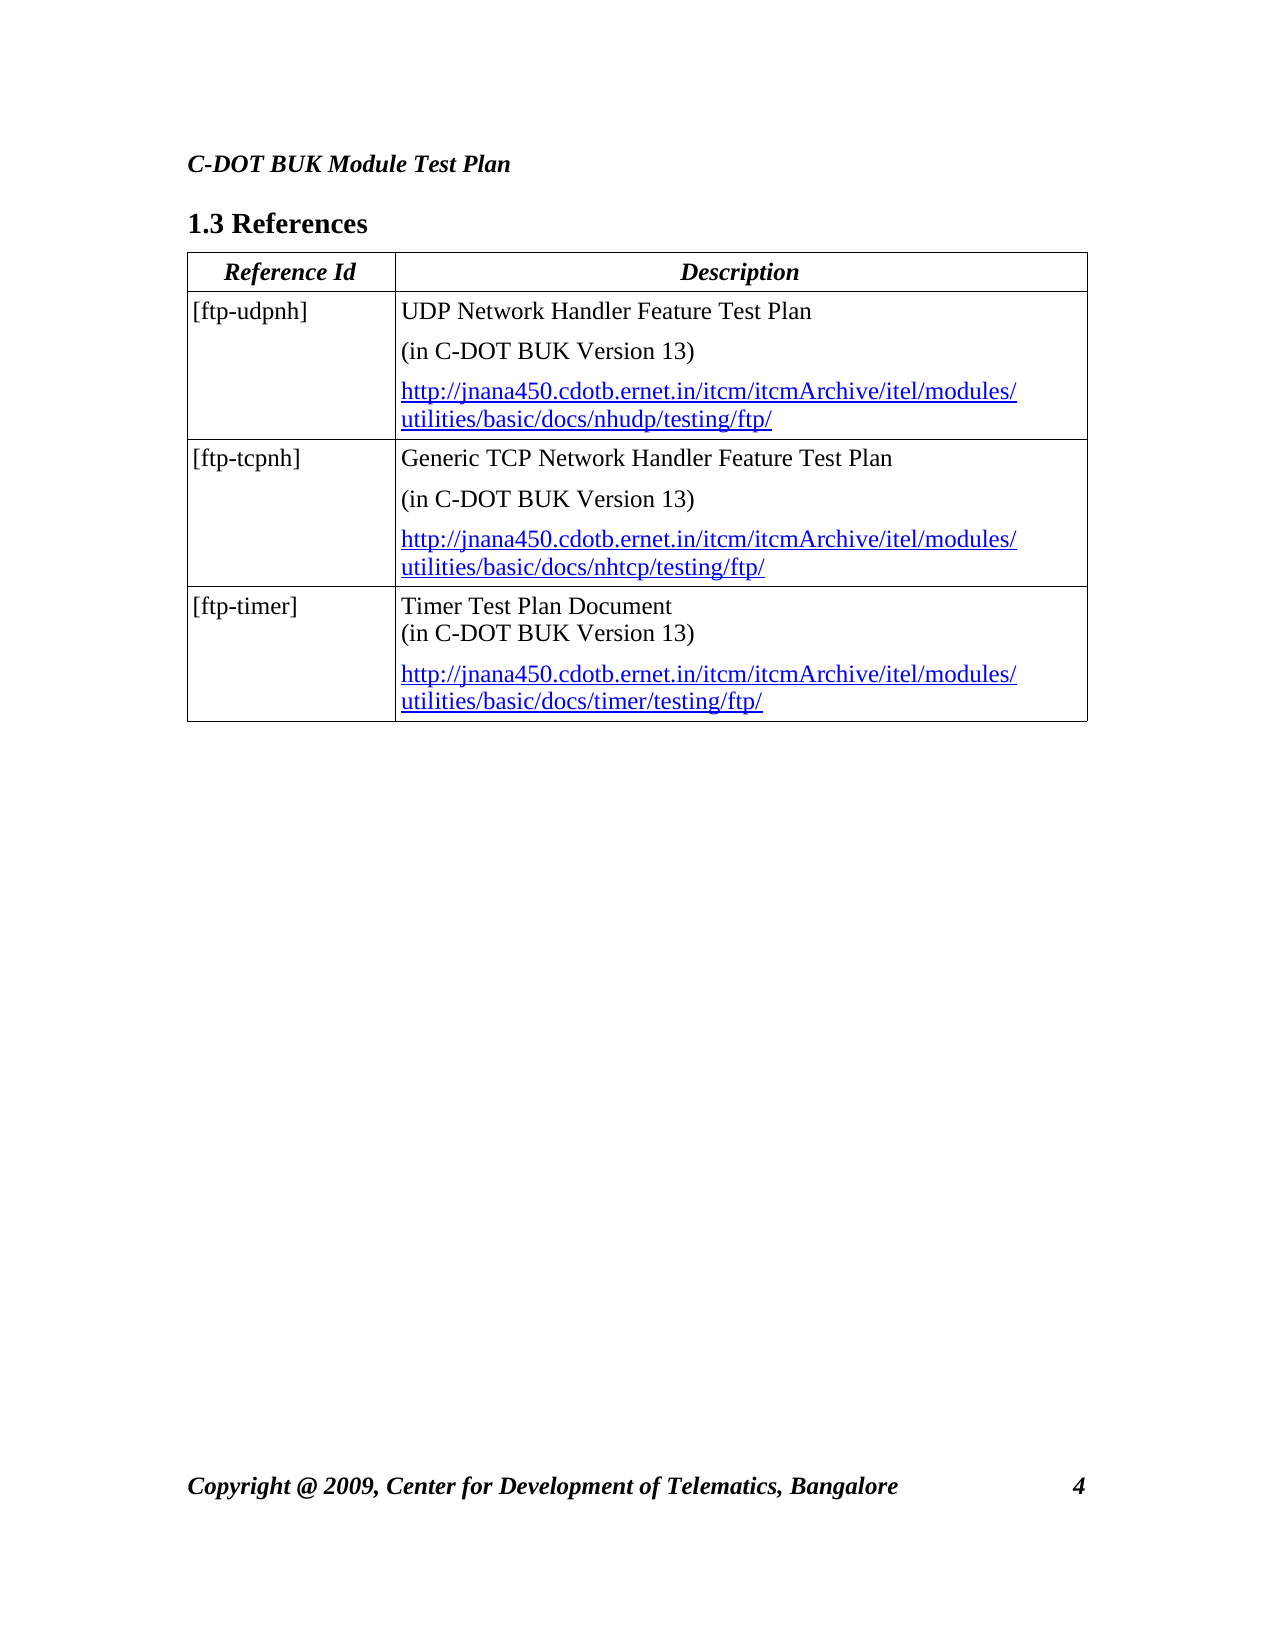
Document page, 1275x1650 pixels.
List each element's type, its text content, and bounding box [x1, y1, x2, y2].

table_header Description [396, 253, 1087, 291]
table_cell [ftp-tcpnh] [188, 440, 395, 586]
table_cell Generic TCP Network Handler Feature Test Plan (in C-DOT BUK Version 13) http://jnana450.cdotb.ernet.in/itcm/itcmArchive/itel/modules/utilities/basic/docs/nhtcp/testing/ftp/ [396, 440, 1087, 586]
table_cell UDP Network Handler Feature Test Plan (in C-DOT BUK Version 13) http://jnana450.cdotb.ernet.in/itcm/itcmArchive/itel/modules/utilities/basic/docs/nhudp/testing/ftp/ [396, 292, 1087, 439]
table_cell Timer Test Plan Document (in C-DOT BUK Version 13) http://jnana450.cdotb.ernet.in/itcm/itcmArchive/itel/modules/utilities/basic/docs/timer/testing/ftp/ [396, 587, 1087, 721]
subtitle References [187, 207, 1087, 239]
table_header Reference Id [188, 253, 395, 291]
table_cell [ftp-udpnh] [188, 292, 395, 439]
table_cell [ftp-timer] [188, 587, 395, 721]
